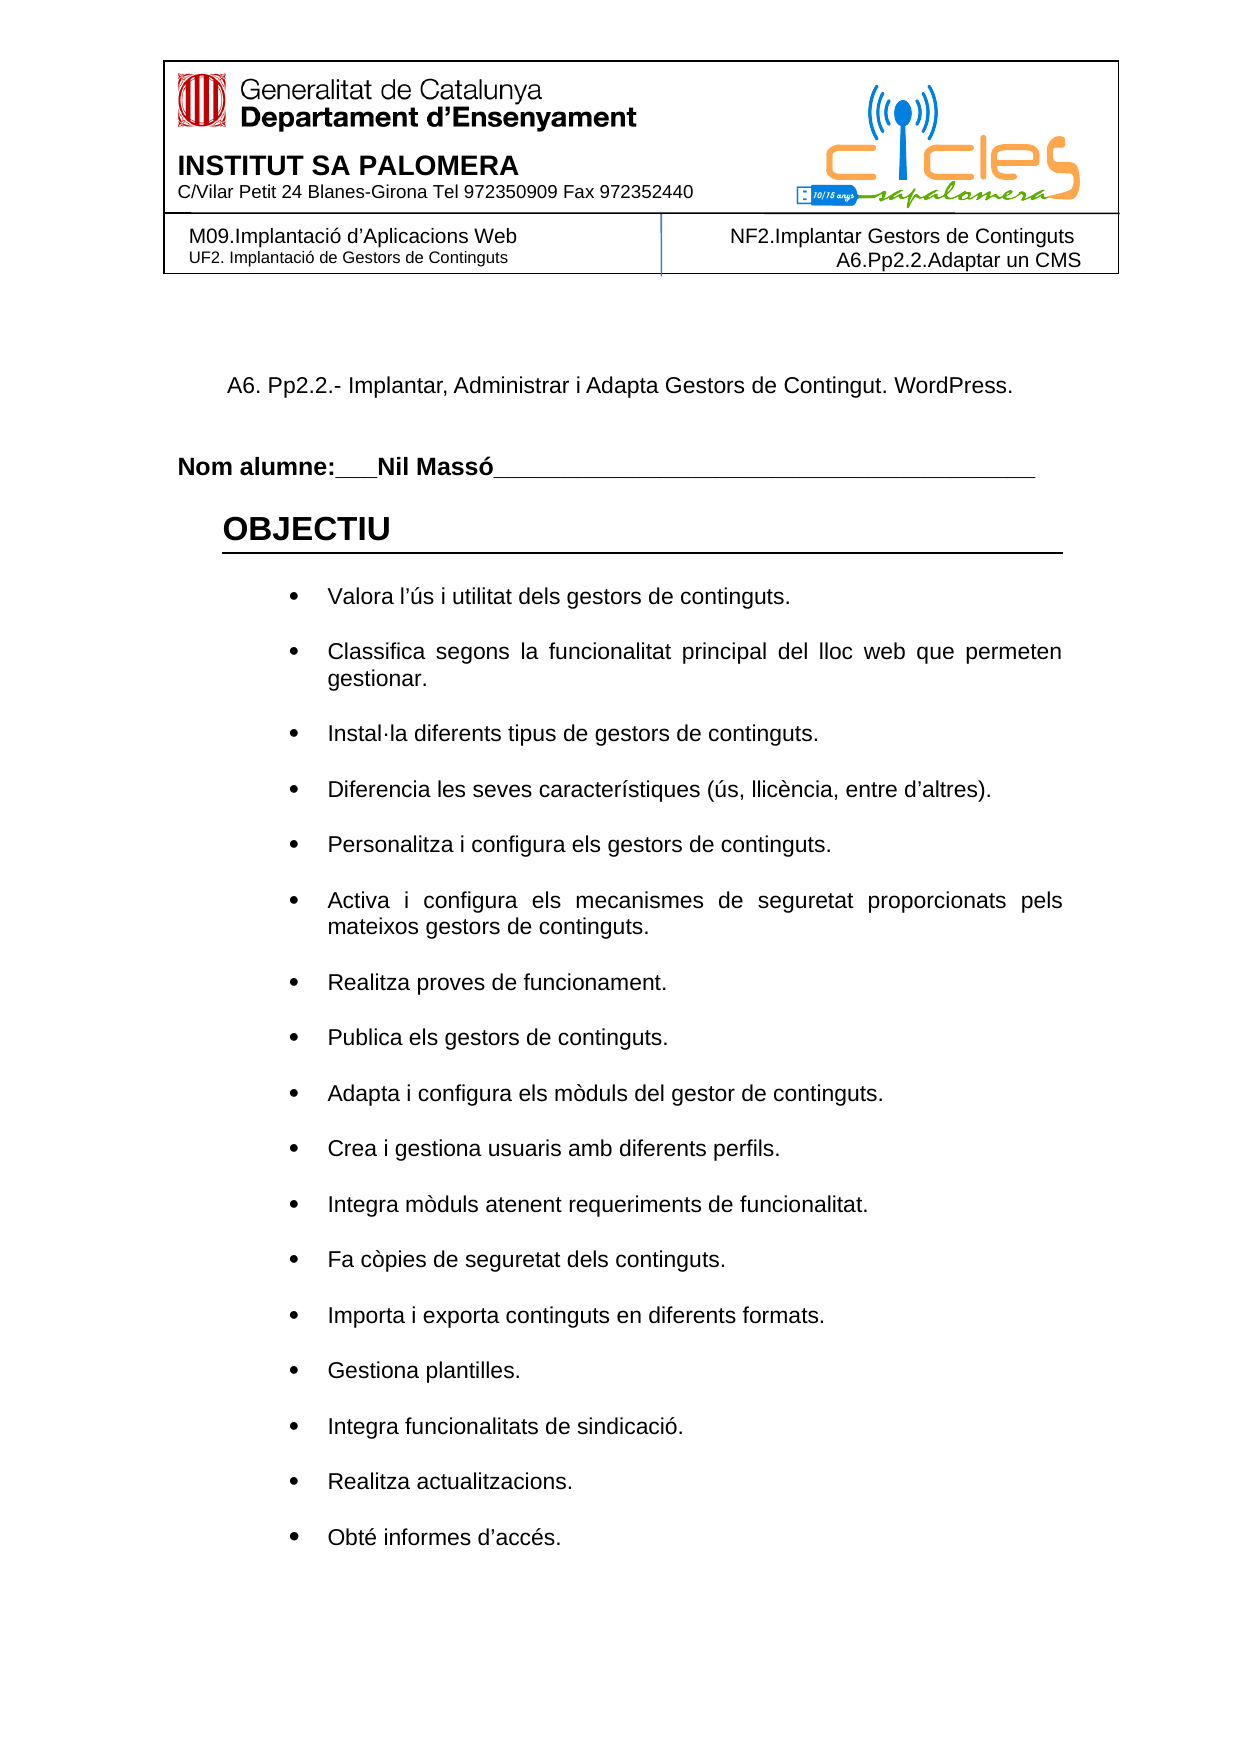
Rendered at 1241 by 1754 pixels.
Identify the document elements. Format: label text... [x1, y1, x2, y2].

list Personalitza i configura els gestors de continguts. [290, 831, 1063, 858]
list Gestiona plantilles. [290, 1357, 1063, 1384]
list Realitza actualitzacions. [290, 1468, 1063, 1495]
subtitle OBJECTIU [222, 509, 1063, 552]
text A6. Pp2.2.- Implantar, Administrar i Adapta Gestors de Contingut. WordPress. [177, 372, 1063, 399]
list Realitza proves de funcionament. [290, 969, 1063, 995]
list Obté informes d’accés. [290, 1524, 1063, 1551]
list Classifica segons la funcionalitat principal del lloc web que permeten gestionar. [290, 638, 1063, 691]
list Integra mòduls atenent requeriments de funcionalitat. [290, 1191, 1063, 1217]
picture [791, 71, 1085, 218]
list Adapta i configura els mòduls del gestor de continguts. [290, 1080, 1063, 1106]
list Diferencia les seves característiques (ús, llicència, entre d’altres). [290, 776, 1063, 802]
list Importa i exporta continguts en diferents formats. [290, 1302, 1063, 1328]
list Crea i gestiona usuaris amb diferents perfils. [290, 1135, 1063, 1162]
list Fa còpies de seguretat dels continguts. [290, 1246, 1063, 1273]
list Instal·la diferents tipus de gestors de continguts. [290, 720, 1063, 747]
text Nom alumne:___Nil Massó_______________________________________ [177, 449, 1063, 480]
list Publica els gestors de continguts. [290, 1024, 1063, 1051]
list Valora l’ús i utilitat dels gestors de continguts. [290, 583, 1063, 609]
list Activa i configura els mecanismes de seguretat proporcionats pels mateixos gestors de continguts. [290, 887, 1063, 939]
list Integra funcionalitats de sindicació. [290, 1413, 1063, 1439]
